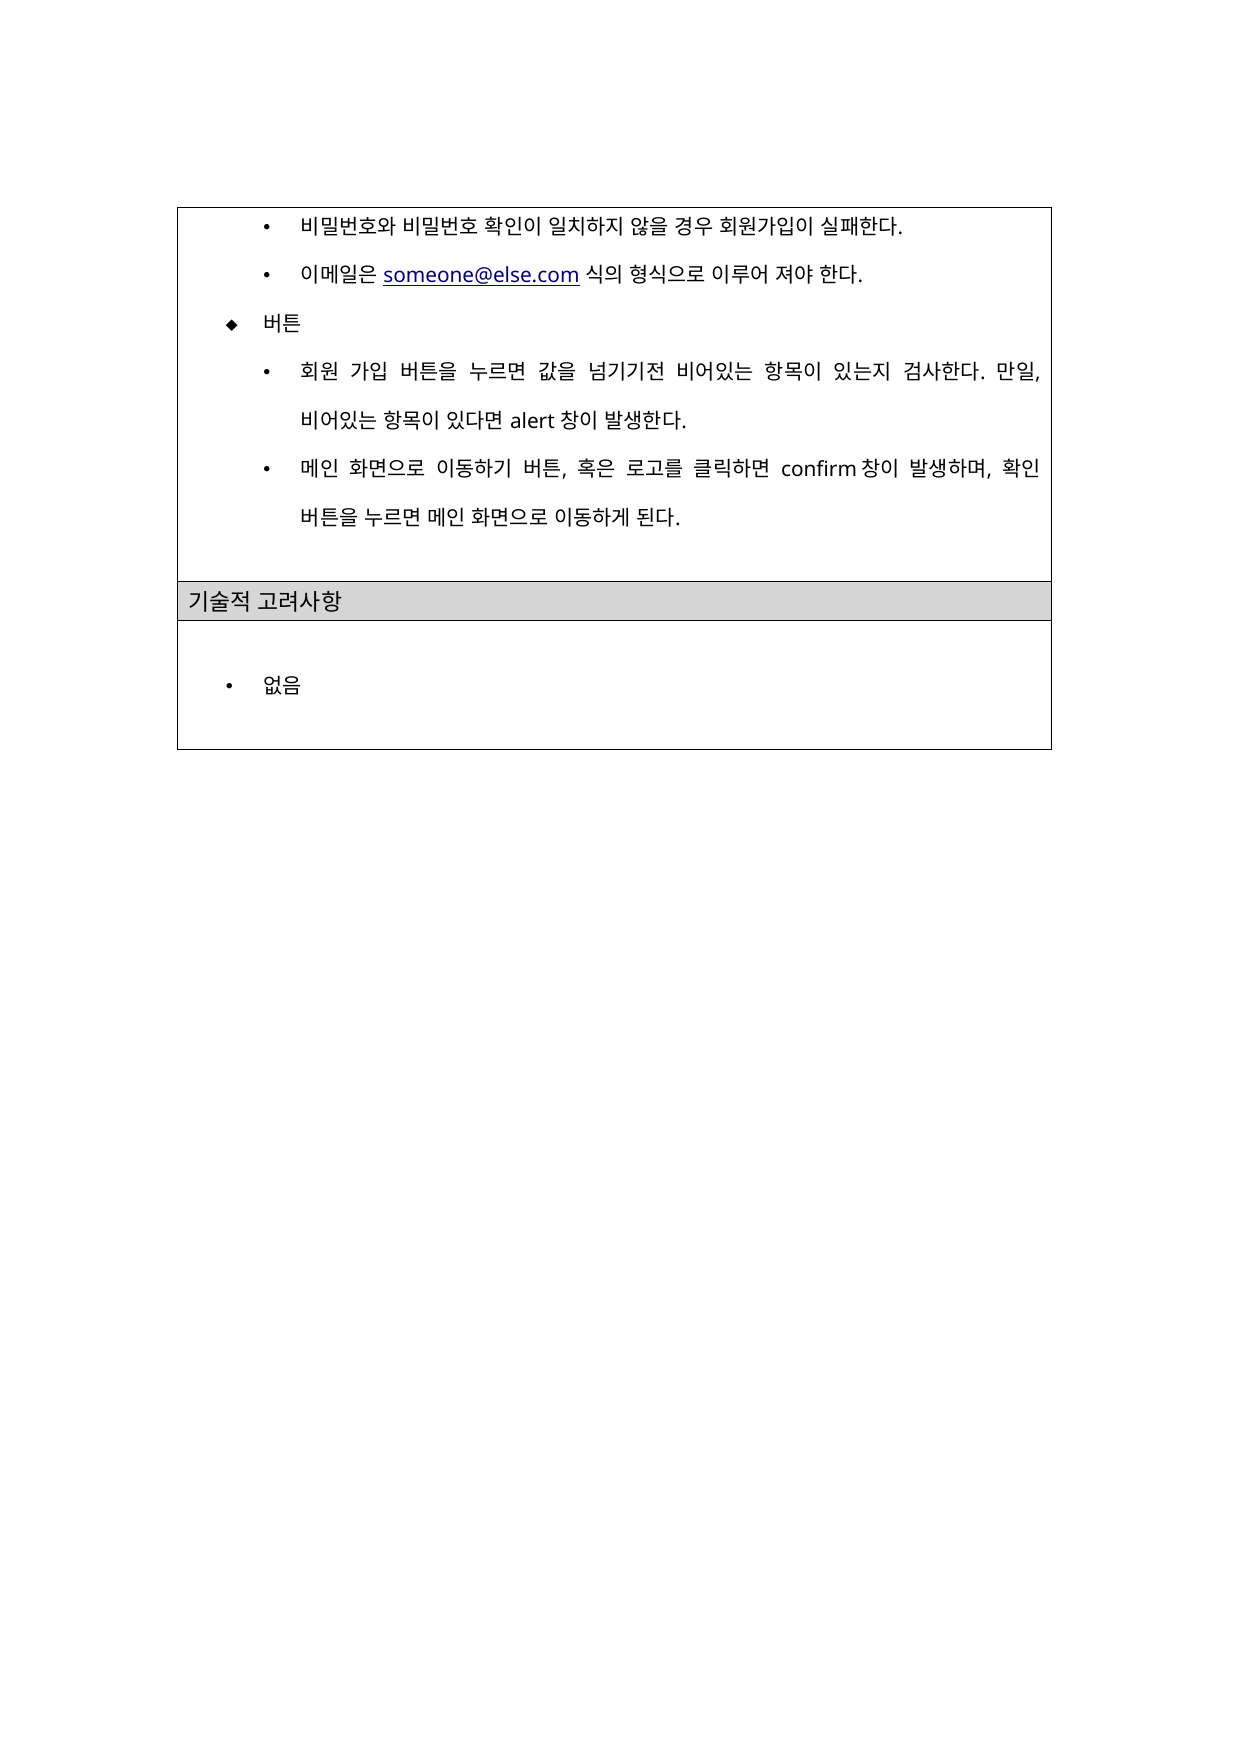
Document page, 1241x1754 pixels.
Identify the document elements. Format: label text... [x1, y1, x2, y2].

table_cell 입력 입력한 ID가 이미 DB에 있을 경우 회원가입이 실패한다. 비밀번호는 8~20자리, 특수문자, 영문, 숫자의 혼합으로 이루어진다. 비밀번호와 비밀번호 확인이 일치하지 않을 경우 회원가입이 실패한다. 이메일은 someone@else.com 식의 형식으로 이루어 져야 한다. 버튼 회원 가입 버튼을 누르면 값을 넘기기전 비어있는 항목이 있는지 검사한다. 만일, 비어있는 항목이 있다면 alert 창이 발생한다. 메인 화면으로 이동하기 버튼, 혹은 로고를 클릭하면 confirm창이 발생하며, 확인 버튼을 누르면 메인 화면으로 이동하게 된다. [178, 208, 1051, 581]
table_cell 없음 [178, 621, 1051, 749]
table_cell 기술적 고려사항 [178, 582, 1051, 620]
